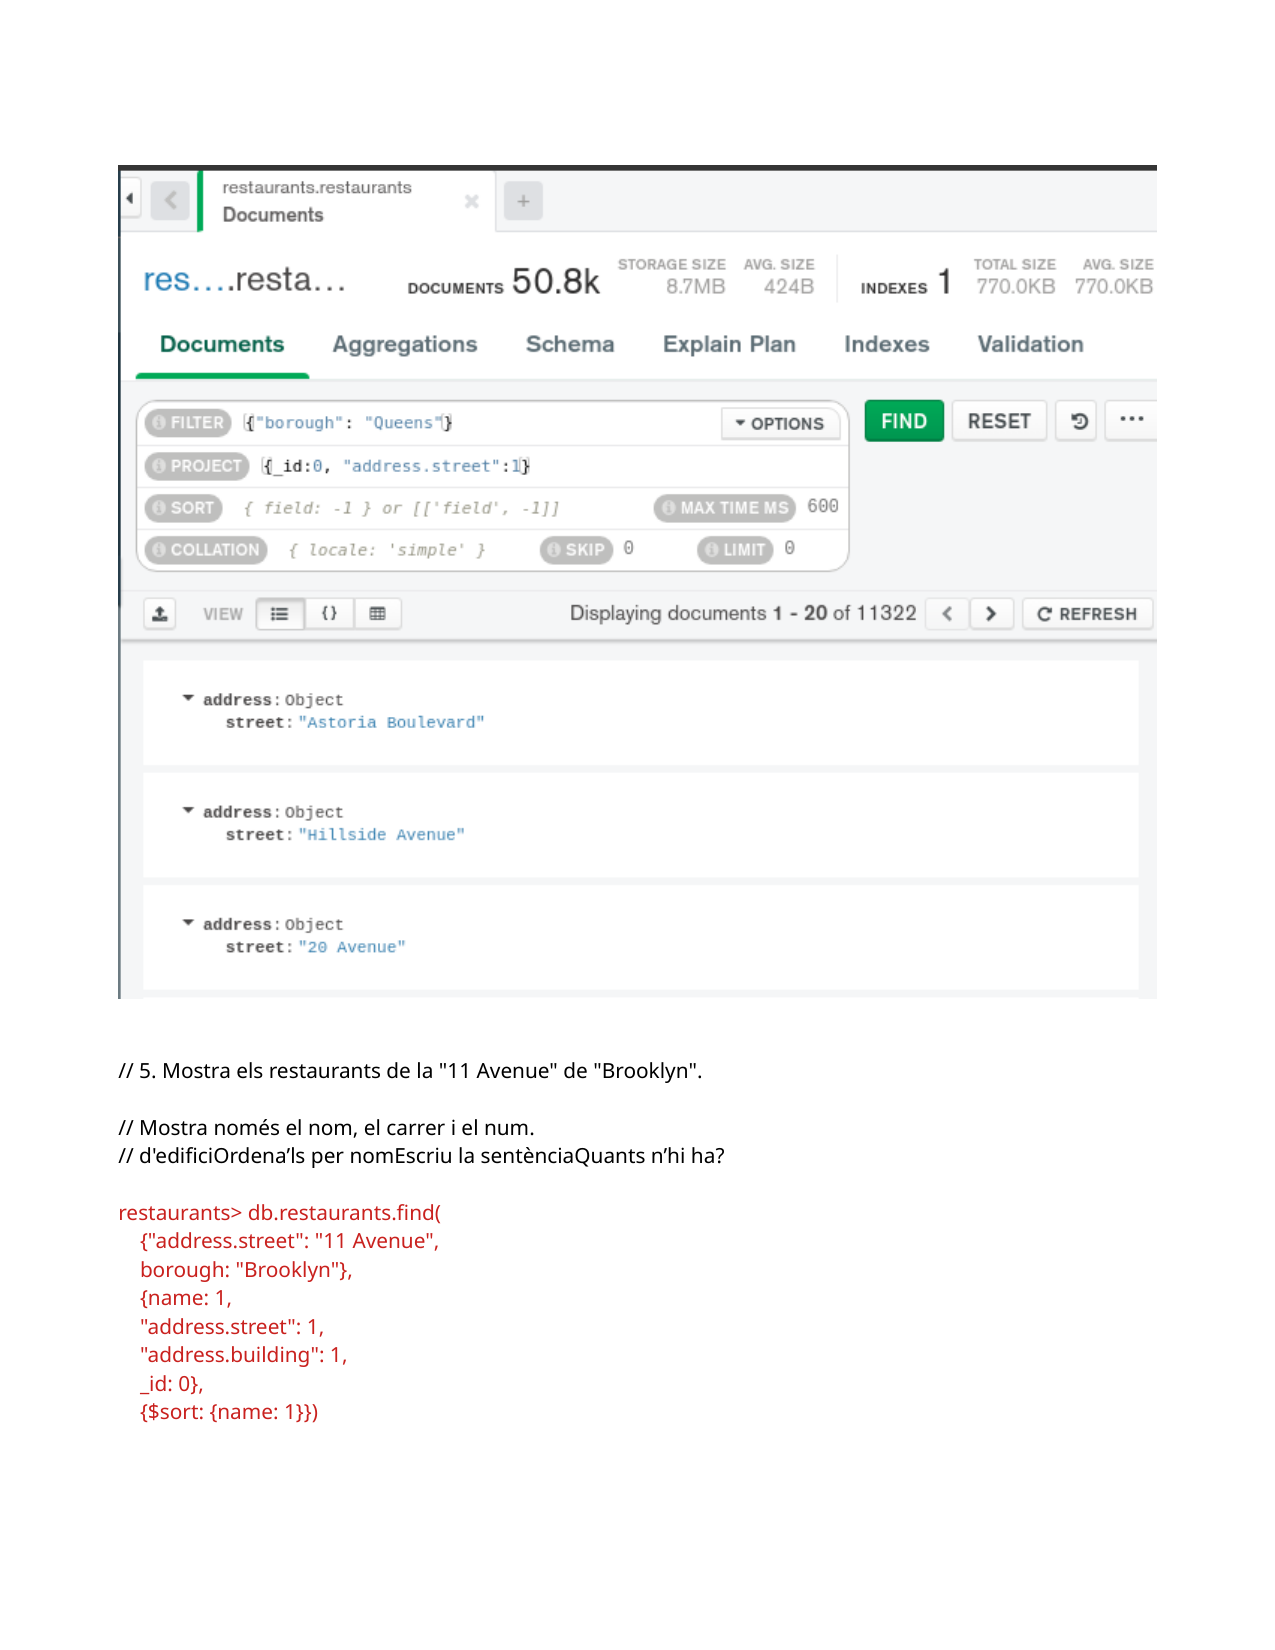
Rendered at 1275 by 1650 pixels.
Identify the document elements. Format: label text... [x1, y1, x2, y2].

table_header // 1.- Mostra les puntuacions (score) del restaurant "Munchtime" db.restaurants.find({"name": "Munchtime"},{"grades.score":1}) MONGO-COMPASS // 2.- Mostra els carrers (només els carrers) on hi ha restaurants a Queens restaurants> db.restaurants.find({"borough": "Queens"},{_id:0, "address.street":1}) // 5. Mostra els restaurants de la "11 Avenue" de "Brooklyn". // Mostra només el nom, el carrer i el num. // d'edificiOrdena’ls per nomEscriu la sentènciaQuants n’hi ha? restaurants> db.restaurants.find( {"address.street": "11 Avenue", borough: "Brooklyn"}, {name: 1, "address.street": 1, "address.building": 1, _id: 0}, {$sort: {name: 1}}) [118, 999, 1157, 1511]
table_header // 1.- Mostra les puntuacions (score) del restaurant "Munchtime" db.restaurants.find({"name": "Munchtime"},{"grades.score":1}) MONGO-COMPASS // 2.- Mostra els carrers (només els carrers) on hi ha restaurants a Queens restaurants> db.restaurants.find({"borough": "Queens"},{_id:0, "address.street":1}) // 5. Mostra els restaurants de la "11 Avenue" de "Brooklyn". // Mostra només el nom, el carrer i el num. // d'edificiOrdena’ls per nomEscriu la sentènciaQuants n’hi ha? restaurants> db.restaurants.find( {"address.street": "11 Avenue", borough: "Brooklyn"}, {name: 1, "address.street": 1, "address.building": 1, _id: 0}, {$sort: {name: 1}}) [118, 118, 1157, 165]
picture [118, 165, 1157, 999]
